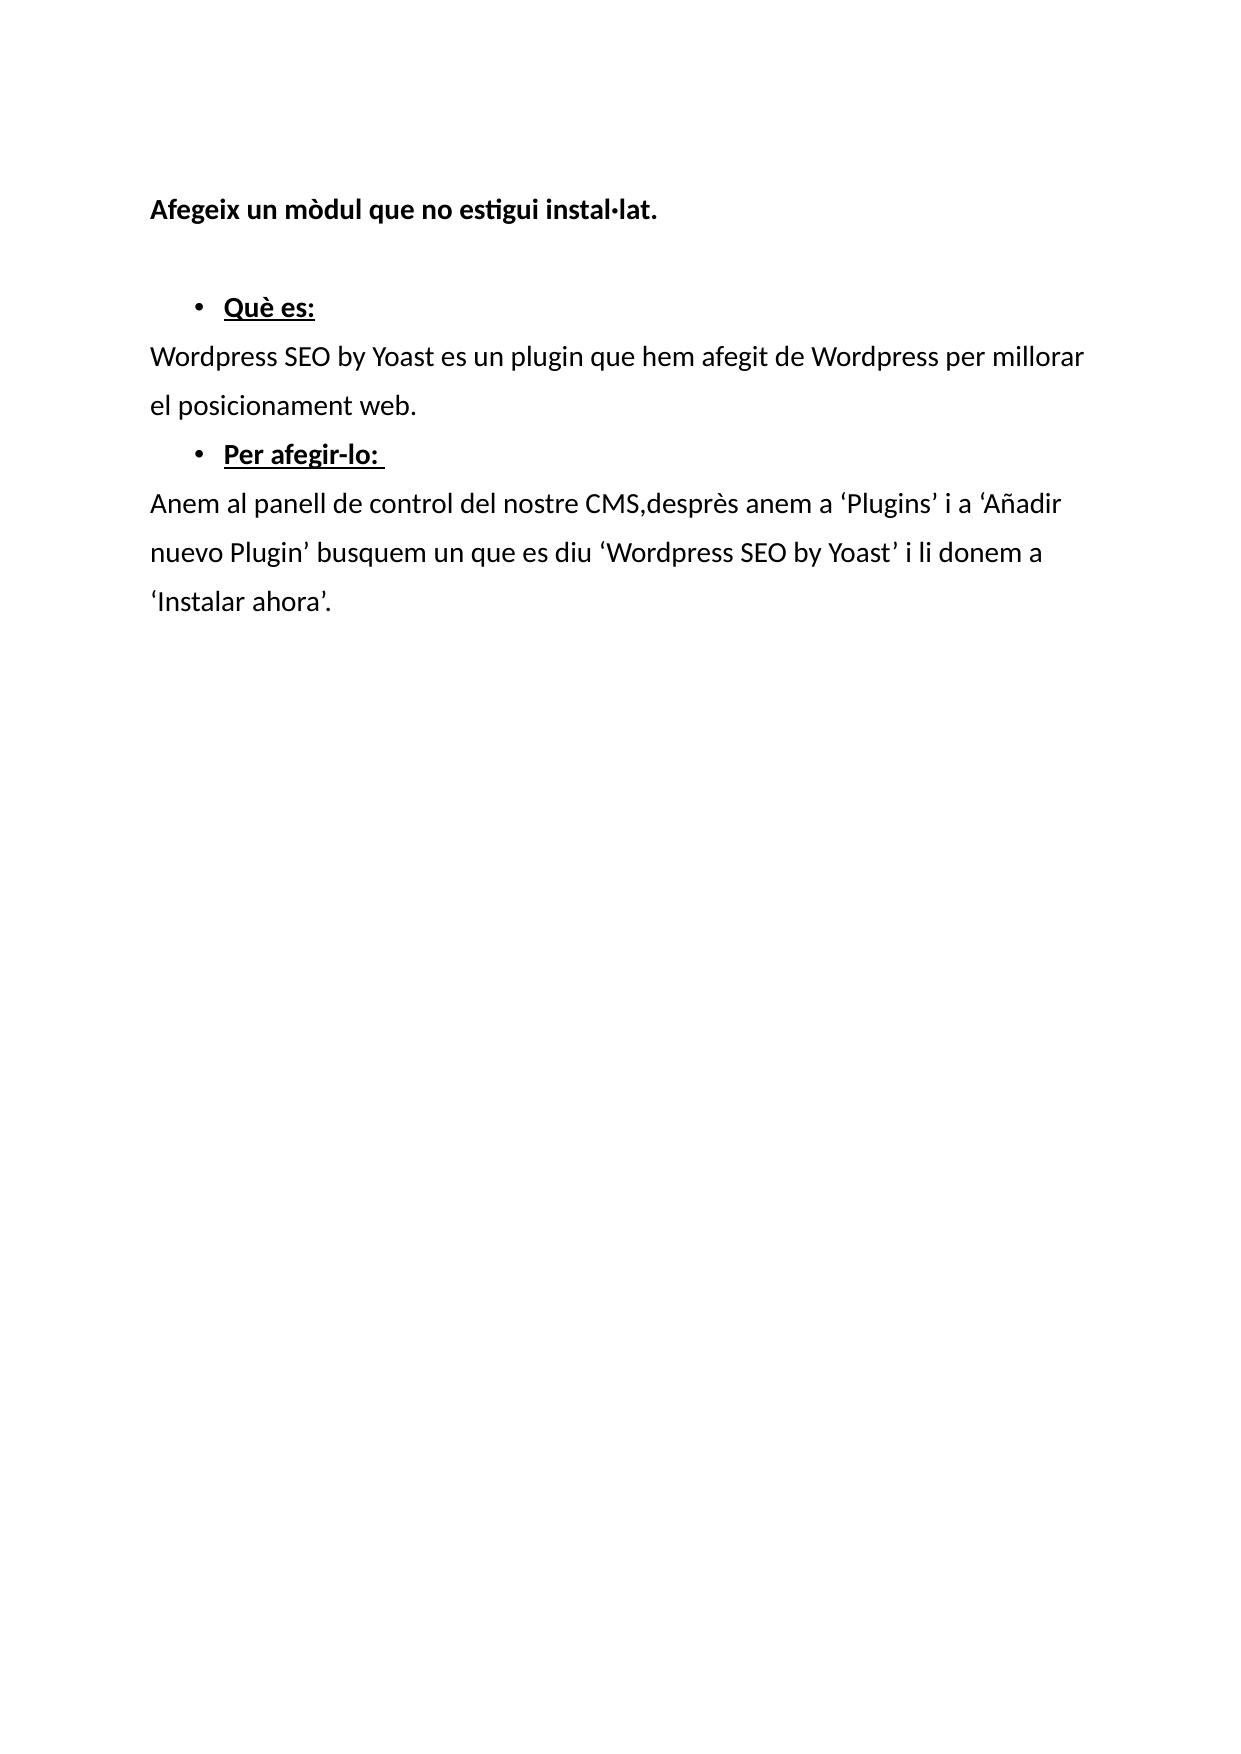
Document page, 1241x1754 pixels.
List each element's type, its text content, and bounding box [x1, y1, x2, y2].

list Per afegir-lo: [194, 436, 1090, 472]
list Què es: [194, 289, 1090, 325]
text Wordpress SEO by Yoast es un plugin que hem afegit de Wordpress per millorar el posicionament web. [150, 338, 1090, 423]
text Afegeix un mòdul que no estigui instal·lat. [150, 191, 1090, 227]
text Anem al panell de control del nostre CMS,desprès anem a ‘Plugins’ i a ‘Añadir nuevo Plugin’ busquem un que es diu ‘Wordpress SEO by Yoast’ i li donem a ‘Instalar ahora’. [150, 485, 1090, 619]
